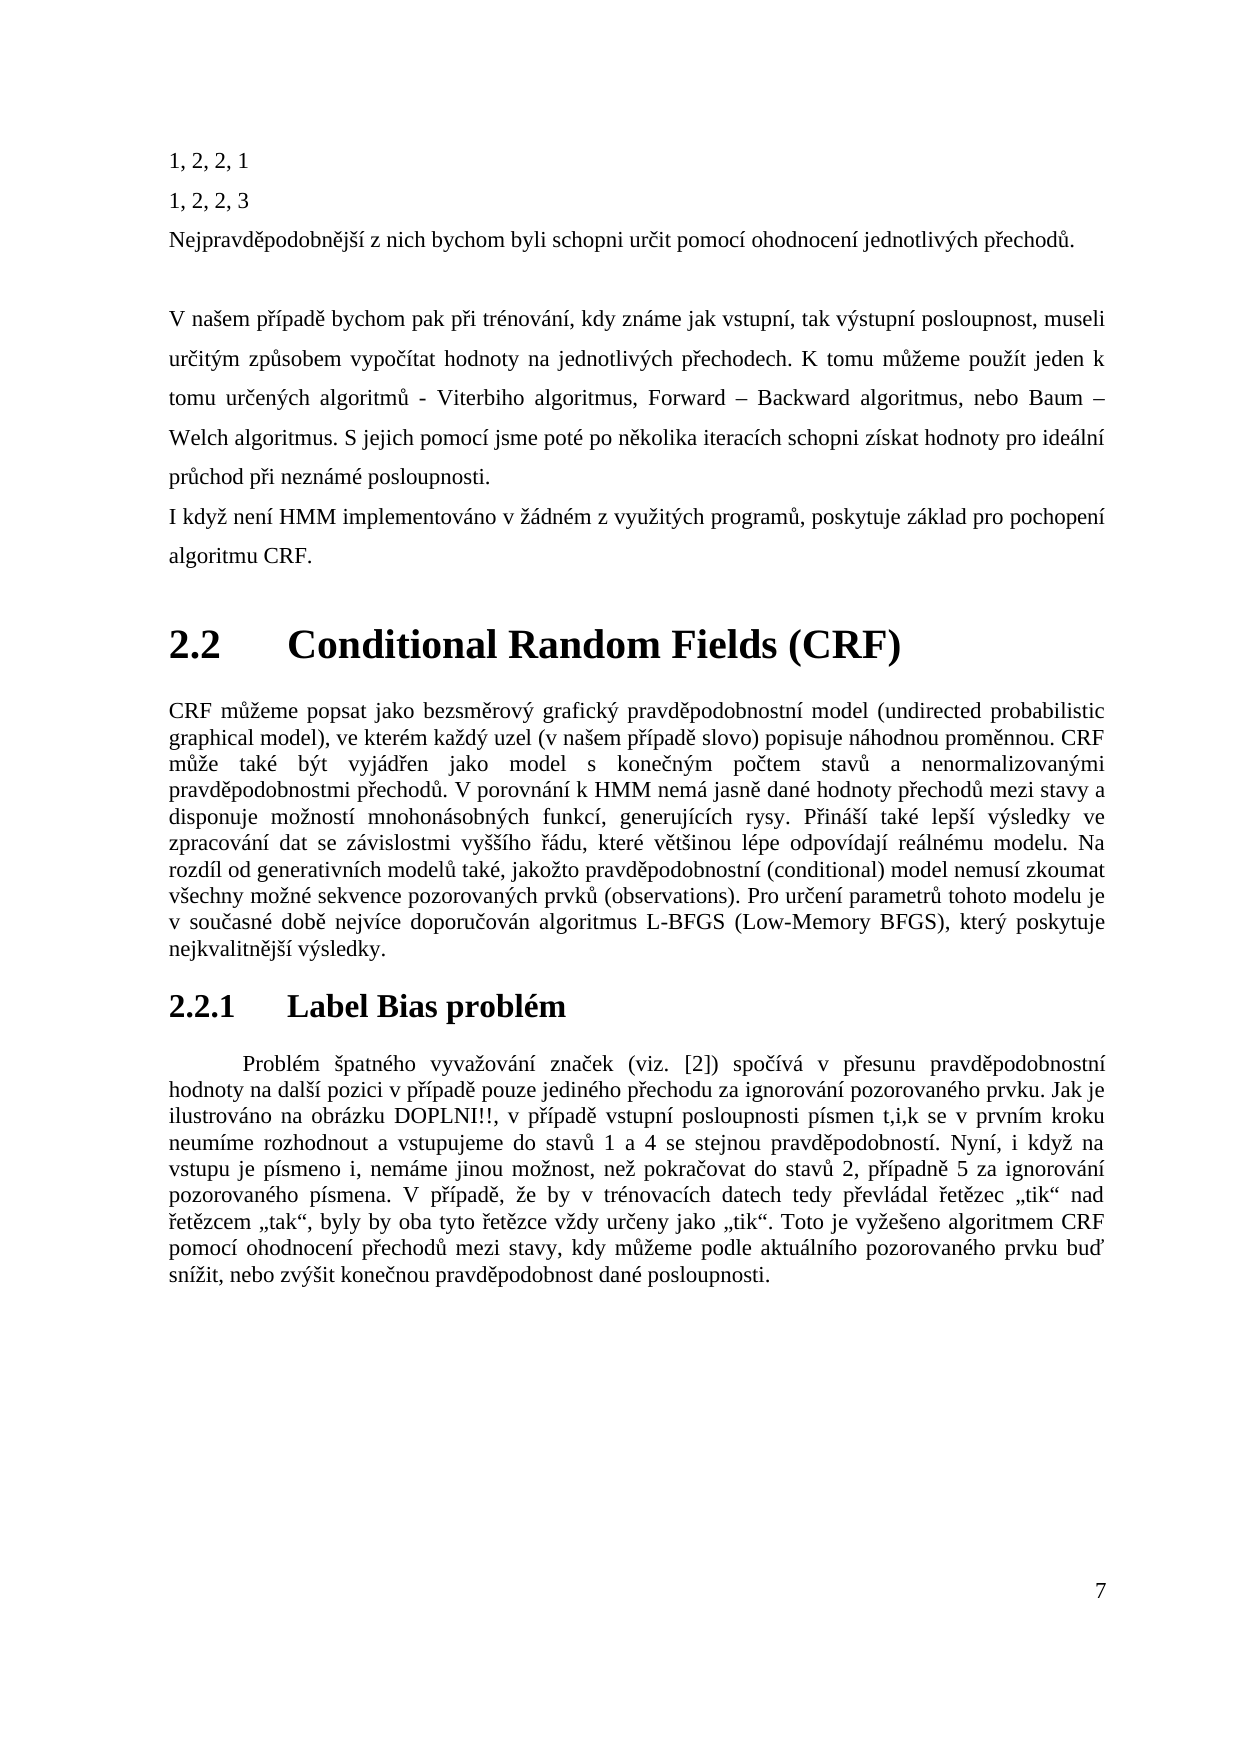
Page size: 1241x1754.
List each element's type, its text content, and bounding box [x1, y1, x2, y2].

text Problém špatného vyvažování značek (viz. [2]) spočívá v přesunu pravděpodobnostní hodnoty na další pozici v případě pouze jediného přechodu za ignorování pozorovaného prvku. Jak je ilustrováno na obrázku DOPLNI!!, v případě vstupní posloupnosti písmen t,i,k se v prvním kroku neumíme rozhodnout a vstupujeme do stavů 1 a 4 se stejnou pravděpodobností. Nyní, i když na vstupu je písmeno i, nemáme jinou možnost, než pokračovat do stavů 2, případně 5 za ignorování pozorovaného písmena. V případě, že by v trénovacích datech tedy převládal řetězec „tik“ nad řetězcem „tak“, byly by oba tyto řetězce vždy určeny jako „tik“. Toto je vyžešeno algoritmem CRF pomocí ohodnocení přechodů mezi stavy, kdy můžeme podle aktuálního pozorovaného prvku buď snížit, nebo zvýšit konečnou pravděpodobnost dané posloupnosti. [169, 1050, 1106, 1287]
text V našem případě bychom pak při trénování, kdy známe jak vstupní, tak výstupní posloupnost, museli určitým způsobem vypočítat hodnoty na jednotlivých přechodech. K tomu můžeme použít jeden k tomu určených algoritmů - Viterbiho algoritmus, Forward – Backward algoritmus, nebo Baum – Welch algoritmus. S jejich pomocí jsme poté po několika iteracích schopni získat hodnoty pro ideální průchod při neznámé posloupnosti. [169, 306, 1106, 490]
text 1, 2, 2, 1 [169, 148, 1106, 174]
subtitle Label Bias problém [169, 986, 1106, 1024]
text 1, 2, 2, 3 [169, 187, 1106, 213]
text CRF můžeme popsat jako bezsměrový grafický pravděpodobnostní model (undirected probabilistic graphical model), ve kterém každý uzel (v našem případě slovo) popisuje náhodnou proměnnou. CRF může také být vyjádřen jako model s konečným počtem stavů a nenormalizovanými pravděpodobnostmi přechodů. V porovnání k HMM nemá jasně dané hodnoty přechodů mezi stavy a disponuje možností mnohonásobných funkcí, generujících rysy. Přináší také lepší výsledky ve zpracování dat se závislostmi vyššího řádu, které většinou lépe odpovídají reálnému modelu. Na rozdíl od generativních modelů také, jakožto pravděpodobnostní (conditional) model nemusí zkoumat všechny možné sekvence pozorovaných prvků (observations). Pro určení parametrů tohoto modelu je v současné době nejvíce doporučován algoritmus L-BFGS (Low-Memory BFGS), který poskytuje nejkvalitnější výsledky. [169, 697, 1106, 961]
subtitle Conditional Random Fields (CRF) [169, 619, 1106, 667]
text I když není HMM implementováno v žádném z využitých programů, poskytuje základ pro pochopení algoritmu CRF. [169, 503, 1106, 569]
text Nejpravděpodobnější z nich bychom byli schopni určit pomocí ohodnocení jednotlivých přechodů. [169, 227, 1106, 253]
